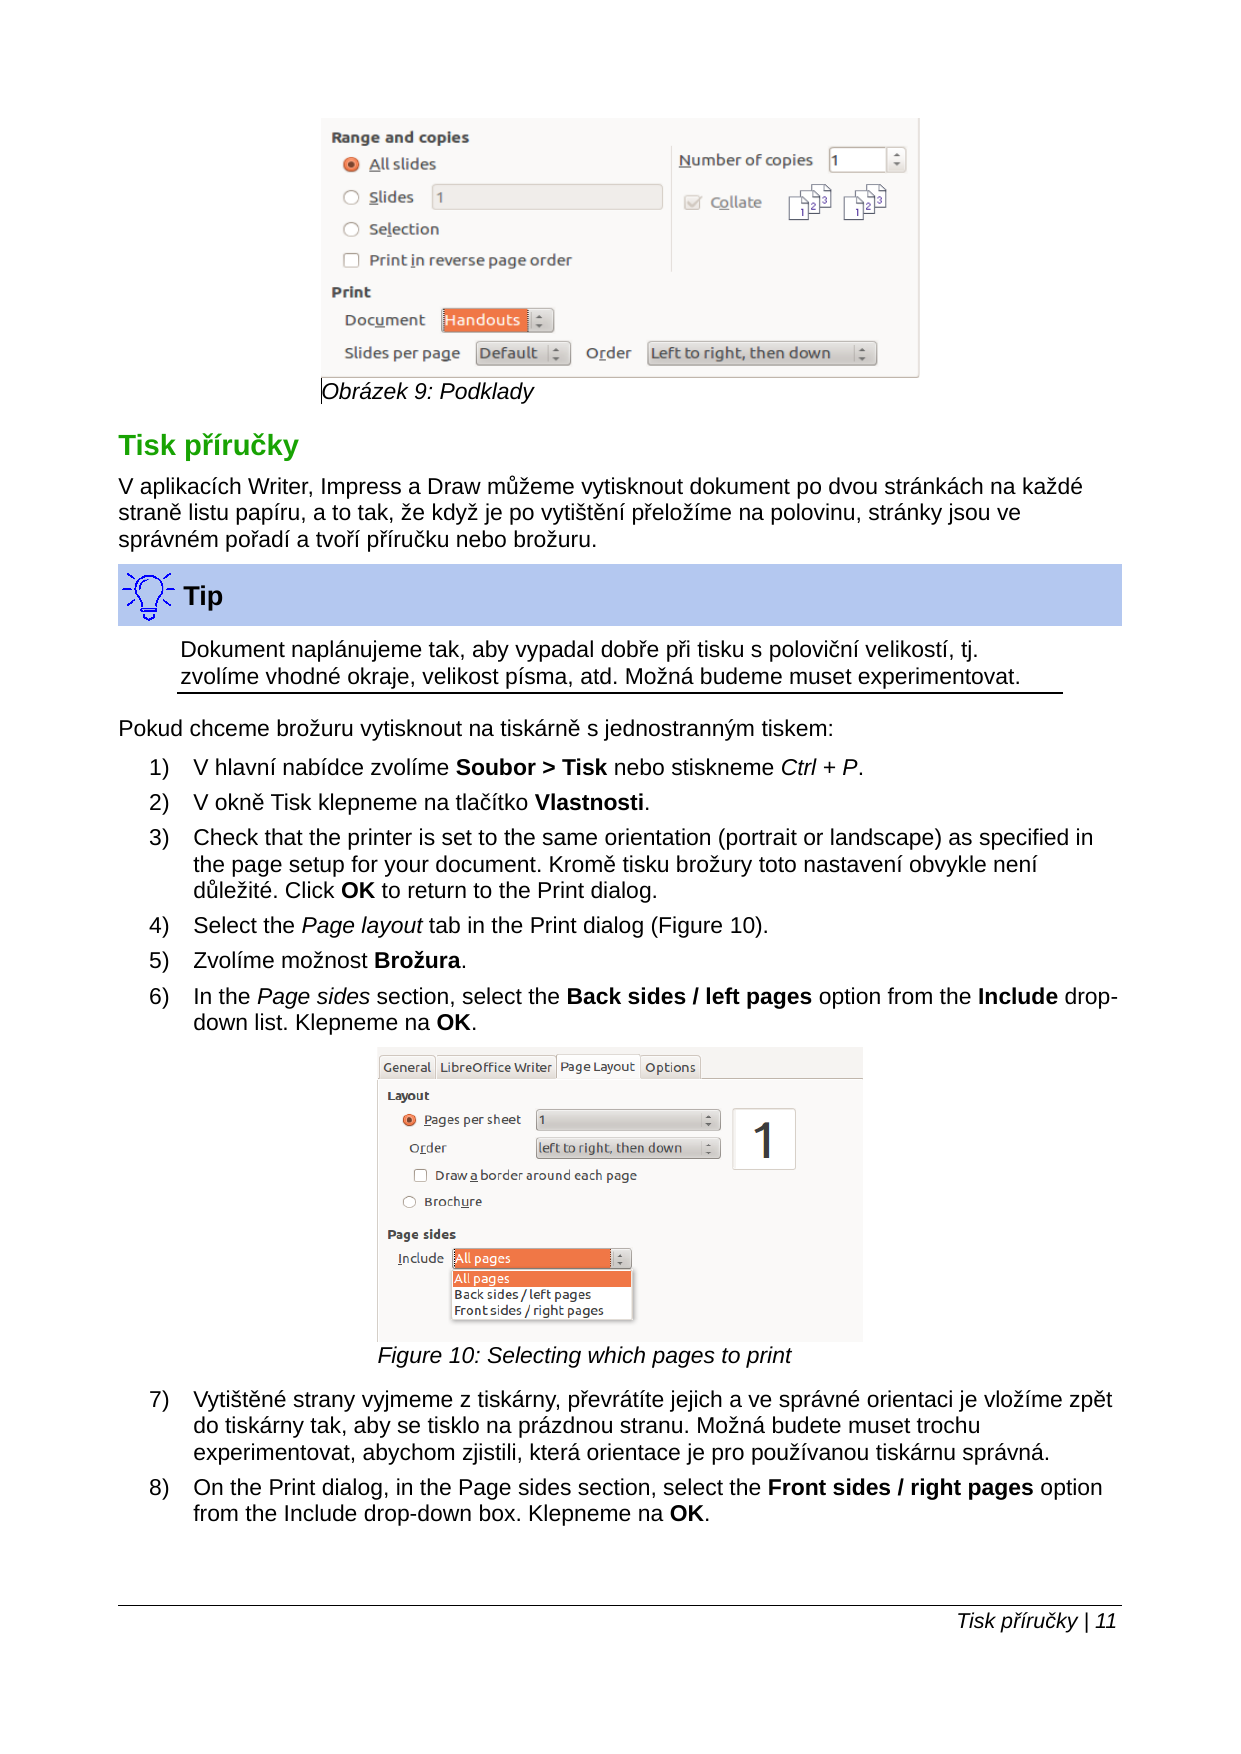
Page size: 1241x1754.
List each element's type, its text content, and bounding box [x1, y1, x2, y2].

list Vytištěné strany vyjmeme z tiskárny, převrátíte jejich a ve správné orientaci je vložíme zpět do tiskárny tak, aby se tisklo na prázdnou stranu. Možná budete muset trochu experimentovat, abychom zjistili, která orientace je pro používanou tiskárnu správná. [169, 1386, 1122, 1465]
list Check that the printer is set to the same orientation (portrait or landscape) as specified in the page setup for your document. Kromě tisku brožury toto nastavení obvykle není důležité. Click OK to return to the Print dialog. [169, 824, 1122, 903]
list V okně Tisk klepneme na tlačítko Vlastnosti. [169, 789, 1122, 816]
text V aplikacích Writer, Impress a Draw můžeme vytisknout dokument po dvou stránkách na každé straně listu papíru, a to tak, že když je po vytištění přeložíme na polovinu, stránky jsou ve správném pořadí a tvoří příručku nebo brožuru. [118, 473, 1122, 552]
picture [377, 1047, 863, 1342]
list On the Print dialog, in the Page sides section, select the Front sides / right pages option from the Include drop-down box. Klepneme na OK. [169, 1474, 1122, 1527]
list Zvolíme možnost Brožura. [169, 947, 1122, 974]
subtitle Tisk příručky [118, 428, 1122, 461]
text Obrázek 9: Podklady [322, 378, 919, 404]
picture [119, 565, 179, 625]
list V hlavní nabídce zvolíme Soubor > Tisk nebo stiskneme Ctrl + P. [169, 754, 1122, 780]
list Select the Page layout tab in the Print dialog (Figure 10). [169, 912, 1122, 939]
list Pokud chceme brožuru vytisknout na tiskárně s jednostranným tiskem: [118, 715, 1122, 741]
picture [321, 118, 920, 378]
text Dokument naplánujeme tak, aby vypadal dobře při tisku s poloviční velikostí, tj. zvolíme vhodné okraje, velikost písma, atd. Možná budeme muset experimentovat. [177, 633, 1063, 692]
subtitle Tip [118, 564, 1122, 626]
list In the Page sides section, select the Back sides / left pages option from the Include drop-down list. Klepneme na OK. [169, 983, 1122, 1035]
text Figure 10: Selecting which pages to print [377, 1342, 863, 1368]
